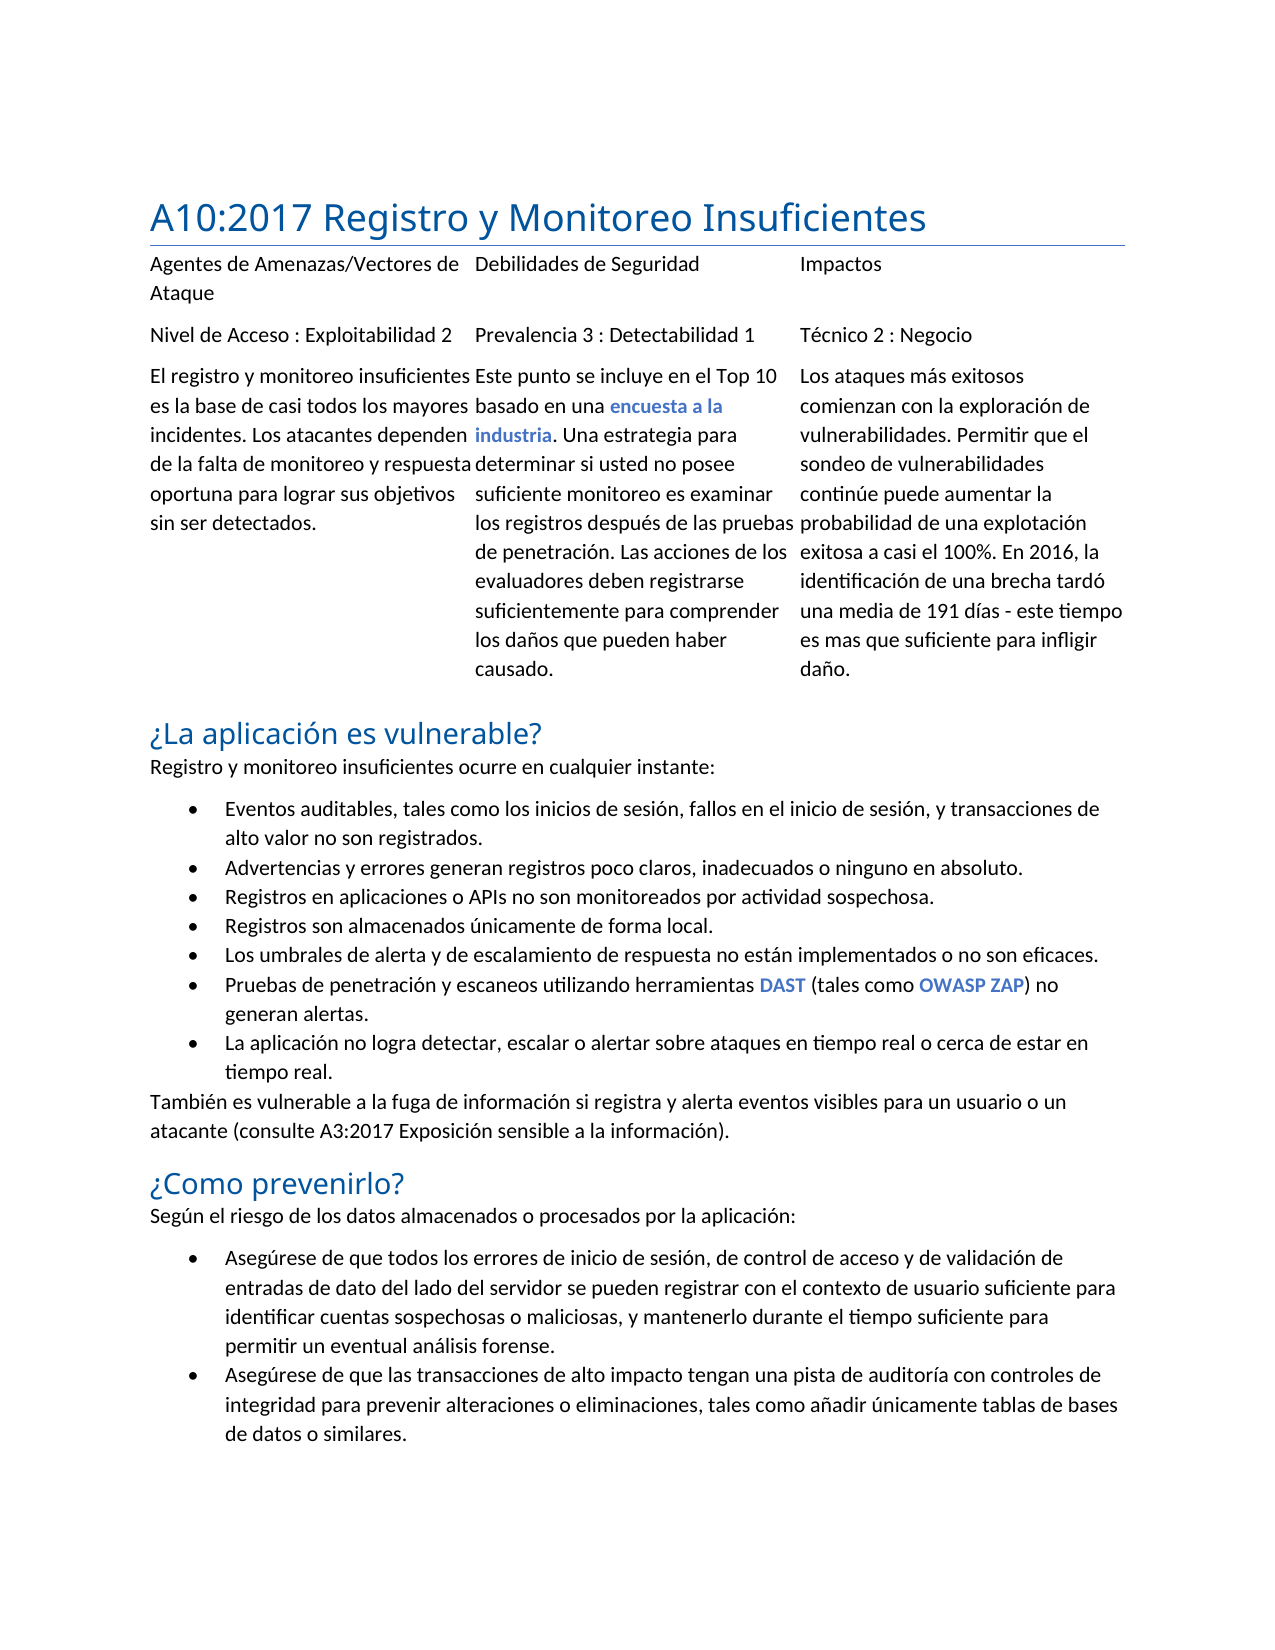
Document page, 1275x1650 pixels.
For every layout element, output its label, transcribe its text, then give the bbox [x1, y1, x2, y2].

subtitle ¿Como prevenirlo? [150, 1163, 1125, 1203]
table_cell El registro y monitoreo insuficientes es la base de casi todos los mayores incidentes. Los atacantes dependen de la falta de monitoreo y respuesta oportuna para lograr sus objetivos sin ser detectados. [150, 363, 475, 697]
table_cell Técnico 2 : Negocio [800, 321, 1125, 363]
list Registros en aplicaciones o APIs no son monitoreados por actividad sospechosa. [187, 883, 1125, 909]
list Asegúrese de que las transacciones de alto impacto tengan una pista de auditoría con controles de integridad para prevenir alteraciones o eliminaciones, tales como añadir únicamente tablas de bases de datos o similares. [187, 1362, 1125, 1447]
list Asegúrese de que todos los errores de inicio de sesión, de control de acceso y de validación de entradas de dato del lado del servidor se pueden registrar con el contexto de usuario suficiente para identificar cuentas sospechosas o maliciosas, y mantenerlo durante el tiempo suficiente para permitir un eventual análisis forense. [187, 1244, 1125, 1359]
text Registro y monitoreo insuficientes ocurre en cualquier instante: [150, 753, 1125, 780]
table_cell Los ataques más exitosos comienzan con la exploración de vulnerabilidades. Permitir que el sondeo de vulnerabilidades continúe puede aumentar la probabilidad de una explotación exitosa a casi el 100%. En 2016, la identificación de una brecha tardó una media de 191 días - este tiempo es mas que suficiente para infligir daño. [800, 363, 1125, 697]
list Los umbrales de alerta y de escalamiento de respuesta no están implementados o no son eficaces. [187, 941, 1125, 968]
table_cell Este punto se incluye en el Top 10 basado en una encuesta a la industria. Una estrategia para determinar si usted no posee suficiente monitoreo es examinar los registros después de las pruebas de penetración. Las acciones de los evaluadores deben registrarse suficientemente para comprender los daños que pueden haber causado. [475, 363, 800, 697]
list Eventos auditables, tales como los inicios de sesión, fallos en el inicio de sesión, y transacciones de alto valor no son registrados. [187, 795, 1125, 851]
subtitle A10:2017 Registro y Monitoreo Insuficientes [150, 192, 1125, 245]
list La aplicación no logra detectar, escalar o alertar sobre ataques en tiempo real o cerca de estar en tiempo real. [187, 1029, 1125, 1085]
text También es vulnerable a la fuga de información si registra y alerta eventos visibles para un usuario o un atacante (consulte A3:2017 Exposición sensible a la información). [150, 1088, 1125, 1144]
subtitle ¿La aplicación es vulnerable? [150, 714, 1125, 753]
table_header Agentes de Amenazas/Vectores de Ataque [150, 250, 475, 321]
table_cell Nivel de Acceso : Exploitabilidad 2 [150, 321, 475, 363]
list Pruebas de penetración y escaneos utilizando herramientas DAST (tales como OWASP ZAP) no generan alertas. [187, 971, 1125, 1027]
table_header Impactos [800, 250, 1125, 321]
list Advertencias y errores generan registros poco claros, inadecuados o ninguno en absoluto. [187, 854, 1125, 880]
table_cell Prevalencia 3 : Detectabilidad 1 [475, 321, 800, 363]
list Registros son almacenados únicamente de forma local. [187, 912, 1125, 939]
text Según el riesgo de los datos almacenados o procesados por la aplicación: [150, 1203, 1125, 1229]
table_header Debilidades de Seguridad [475, 250, 800, 321]
